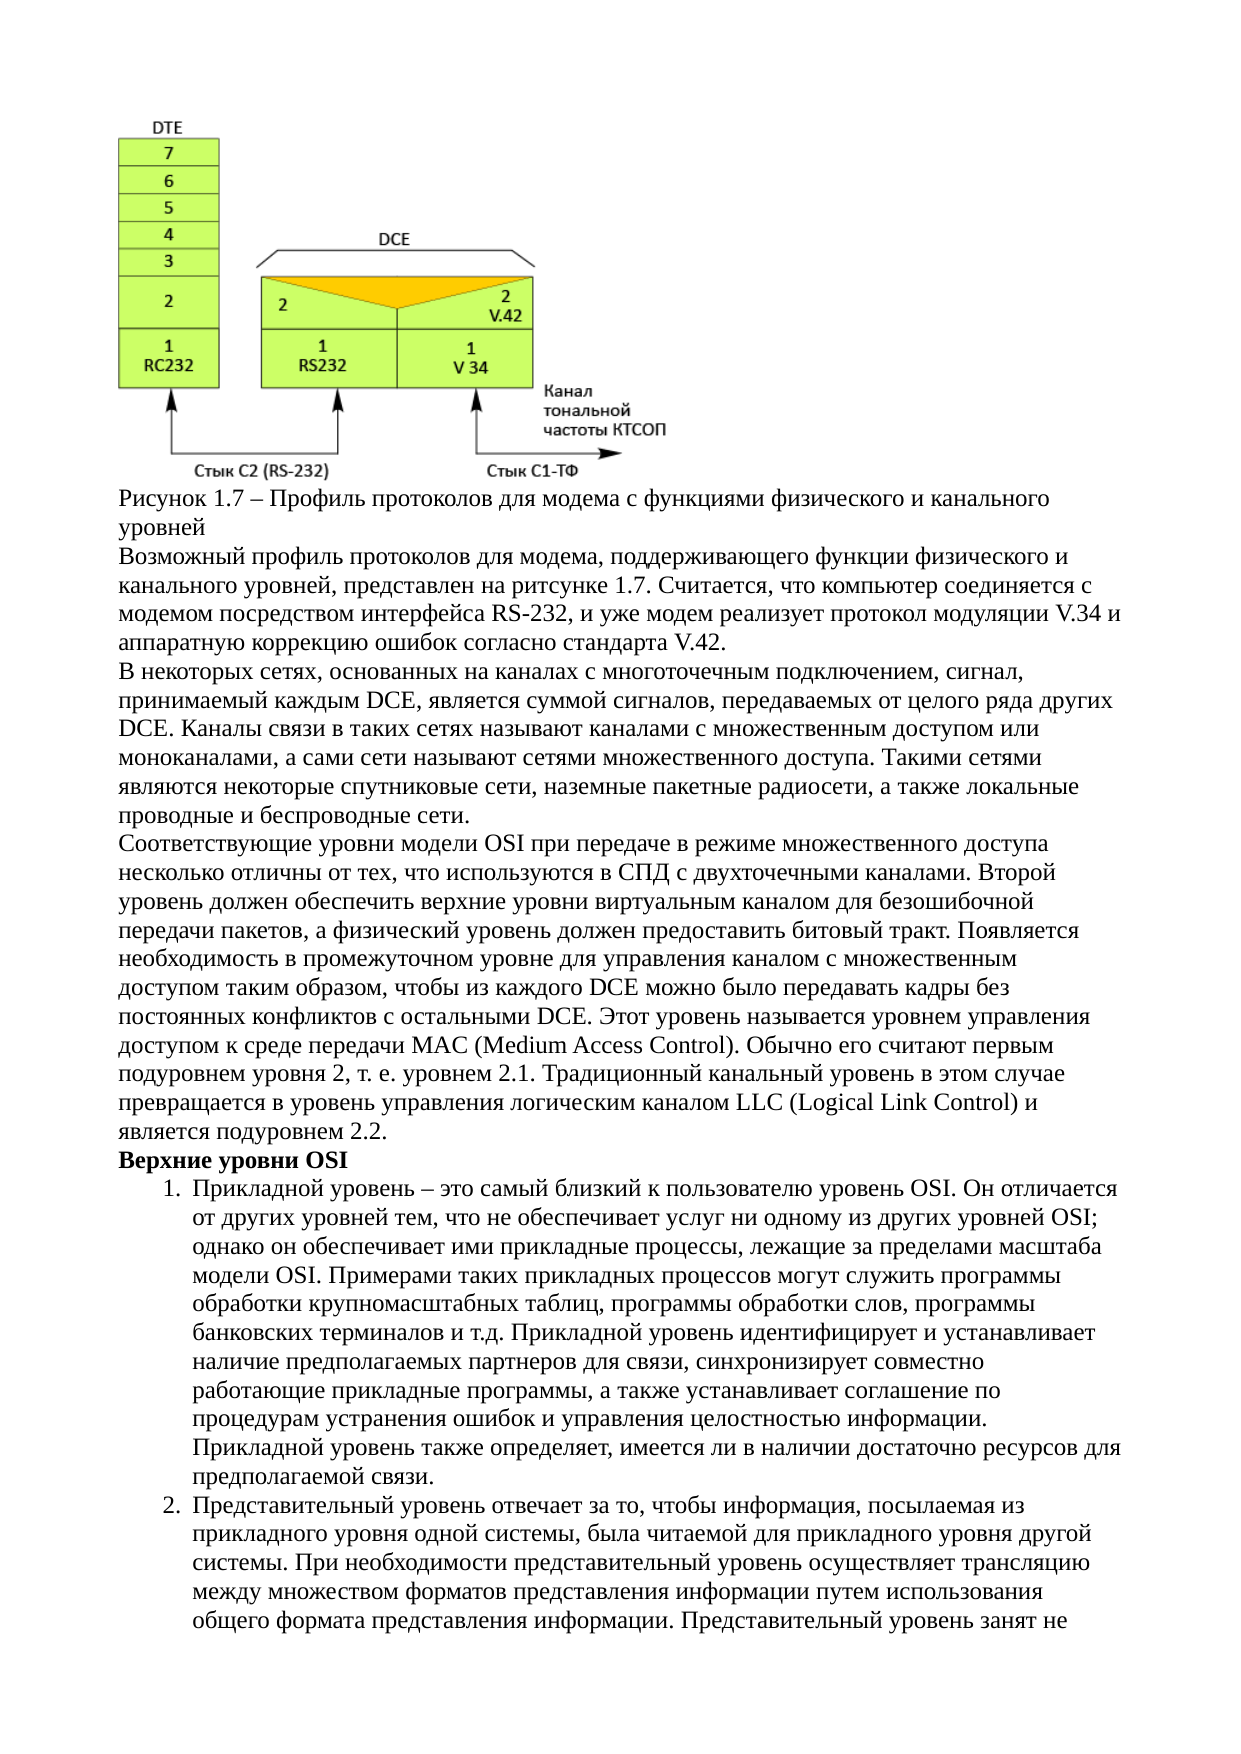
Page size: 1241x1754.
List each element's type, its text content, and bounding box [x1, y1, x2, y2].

text Соответствующие уровни модели OSI при передаче в режиме множественного доступа несколько отличны от тех, что используются в СПД с двухточечными каналами. Второй уровень должен обеспечить верхние уровни виртуальным каналом для безошибочной передачи пакетов, а физический уровень должен предоставить битовый тракт. Появляется необходимость в промежуточном уровне для управления каналом с множественным доступом таким образом, чтобы из каждого DCE можно было передавать кадры без постоянных конфликтов с остальными DCE. Этот уровень называется уровнем управления доступом к среде передачи MAC (Medium Access Control). Обычно его считают первым подуровнем уровня 2, т. е. уровнем 2.1. Традиционный канальный уровень в этом случае превращается в уровень управления логическим каналом LLC (Logical Link Control) и является подуровнем 2.2. [118, 828, 1122, 1145]
list Прикладной уровень – это самый близкий к пользователю уровень OSI. Он отличается от других уровней тем, что не обеспечивает услуг ни одному из других уровней OSI; однако он обеспечивает ими прикладные процессы, лежащие за пределами масштаба модели OSI. Примерами таких прикладных процессов могут служить программы обработки крупномасштабных таблиц, программы обработки слов, программы банковских терминалов и т.д. Прикладной уровень идентифицирует и устанавливает наличие предполагаемых партнеров для связи, синхронизирует совместно работающие прикладные программы, а также устанавливает соглашение по процедурам устранения ошибок и управления целостностью информации. Прикладной уровень также определяет, имеется ли в наличии достаточно ресурсов для предполагаемой связи. [162, 1173, 1122, 1490]
picture [118, 118, 668, 484]
text Возможный профиль протоколов для модема, поддерживающего функции физического и канального уровней, представлен на ритсунке 1.7. Считается, что компьютер соединяется с модемом посредством интерфейса RS-232, и уже модем реализует протокол модуляции V.34 и аппаратную коррекцию ошибок согласно стандарта V.42. [118, 541, 1122, 656]
text Рисунок 1.7 – Профиль протоколов для модема с функциями физического и канального уровней [118, 483, 1122, 541]
text Верхние уровни OSI [118, 1145, 1122, 1173]
text В некоторых сетях, основанных на каналах с многоточечным подключением, сигнал, принимаемый каждым DCE, является суммой сигналов, передаваемых от целого ряда других DCE. Каналы связи в таких сетях называют каналами с множественным доступом или моноканалами, а сами сети называют сетями множественного доступа. Такими сетями являются некоторые спутниковые сети, наземные пакетные радиосети, а также локальные проводные и беспроводные сети. [118, 656, 1122, 828]
list Представительный уровень отвечает за то, чтобы информация, посылаемая из прикладного уровня одной системы, была читаемой для прикладного уровня другой системы. При необходимости представительный уровень осуществляет трансляцию между множеством форматов представления информации путем использования общего формата представления информации. Представительный уровень занят не [162, 1490, 1122, 1633]
